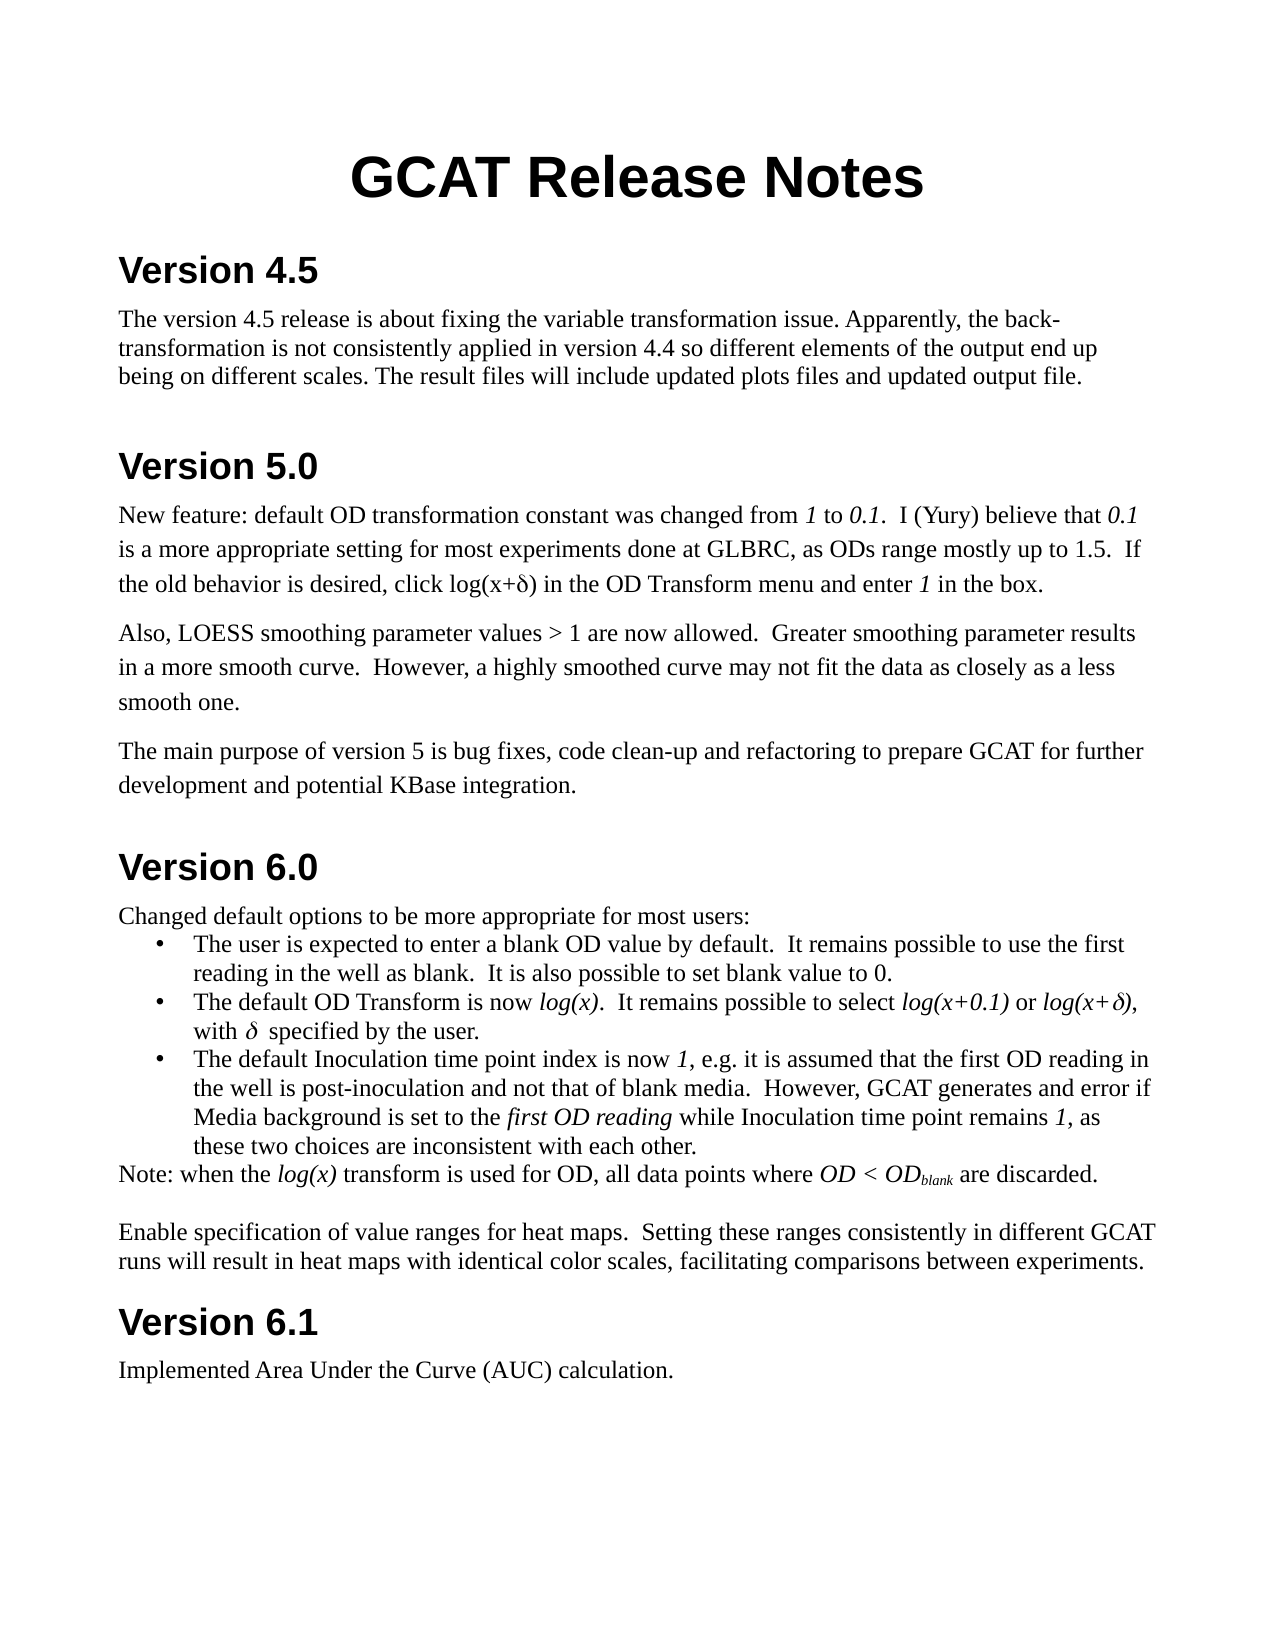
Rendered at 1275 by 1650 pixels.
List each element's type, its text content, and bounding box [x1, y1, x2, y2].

subtitle Version 6.1 [118, 1299, 1157, 1343]
text Changed default options to be more appropriate for most users: [118, 901, 1157, 929]
text Enable specification of value ranges for heat maps. Setting these ranges consistently in different GCAT runs will result in heat maps with identical color scales, facilitating comparisons between experiments. [118, 1217, 1157, 1274]
text Implemented Area Under the Curve (AUC) calculation. [118, 1356, 1157, 1384]
subtitle Version 4.5 [118, 248, 1157, 291]
list The default OD Transform is now log(x). It remains possible to select log(x+0.1) or log(x+d), with d specified by the user. [156, 987, 1157, 1044]
title GCAT Release Notes [118, 143, 1157, 210]
list The user is expected to enter a blank OD value by default. It remains possible to use the first reading in the well as blank. It is also possible to set blank value to 0. [156, 929, 1157, 987]
text The main purpose of version 5 is bug fixes, code clean-up and refactoring to prepare GCAT for further development and potential KBase integration. [118, 736, 1157, 799]
text Also, LOESS smoothing parameter values > 1 are now allowed. Greater smoothing parameter results in a more smooth curve. However, a highly smoothed curve may not fit the data as closely as a less smooth one. [118, 618, 1157, 716]
subtitle Version 6.0 [118, 844, 1157, 888]
text Note: when the log(x) transform is used for OD, all data points where OD < ODblank are discarded. [118, 1159, 1157, 1188]
list The default Inoculation time point index is now 1, e.g. it is assumed that the first OD reading in the well is post-inoculation and not that of blank media. However, GCAT generates and error if Media background is set to the first OD reading while Inoculation time point remains 1, as these two choices are inconsistent with each other. [156, 1044, 1157, 1159]
subtitle Version 5.0 [118, 444, 1157, 487]
text The version 4.5 release is about fixing the variable transformation issue. Apparently, the back-transformation is not consistently applied in version 4.4 so different elements of the output end up being on different scales. The result files will include updated plots files and updated output file. [118, 304, 1157, 390]
text New feature: default OD transformation constant was changed from 1 to 0.1. I (Yury) believe that 0.1 is a more appropriate setting for most experiments done at GLBRC, as ODs range mostly up to 1.5. If the old behavior is desired, click log(x+d) in the OD Transform menu and enter 1 in the box. [118, 500, 1157, 598]
